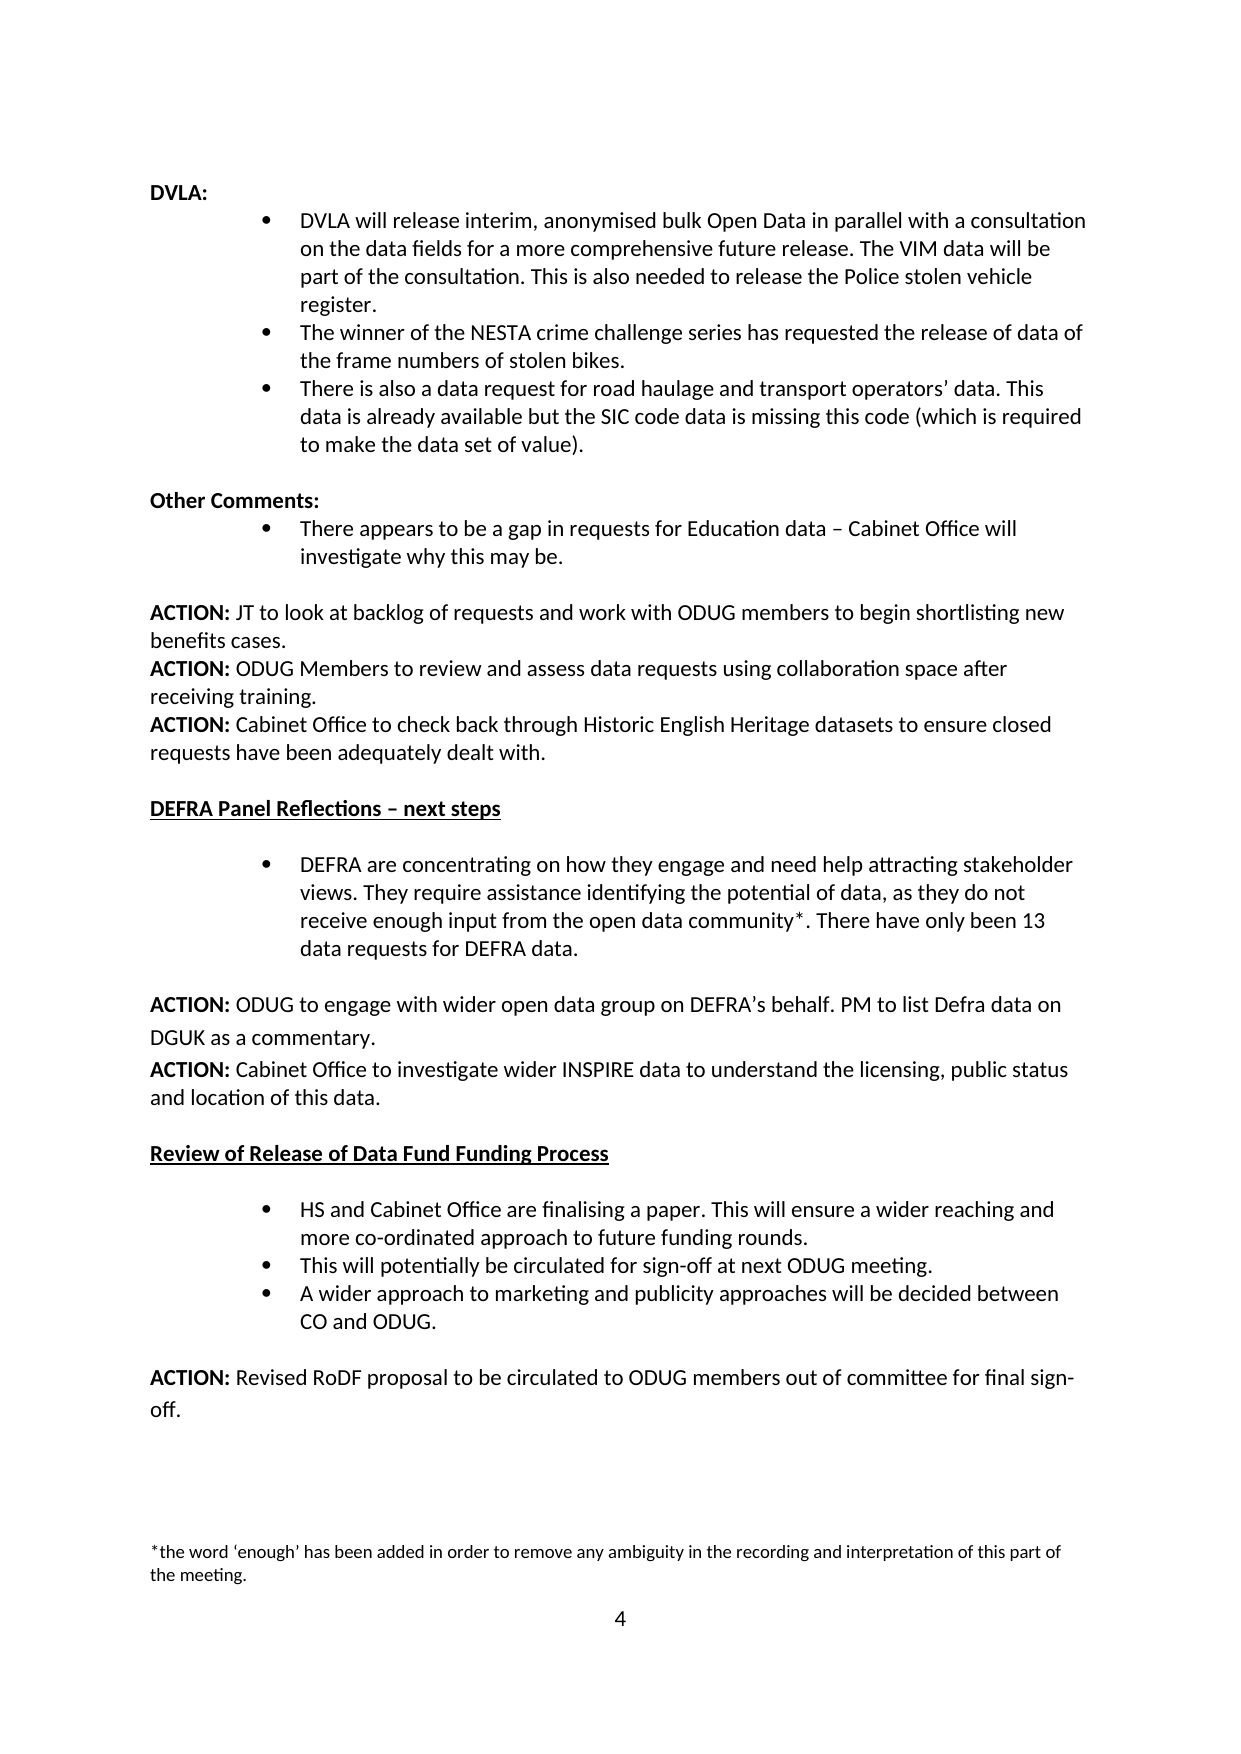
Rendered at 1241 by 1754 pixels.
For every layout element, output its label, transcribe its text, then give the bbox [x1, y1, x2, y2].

text ACTION: Revised RoDF proposal to be circulated to ODUG members out of committee for final sign-off. [150, 1363, 1090, 1423]
list HS and Cabinet Office are finalising a paper. This will ensure a wider reaching and more co-ordinated approach to future funding rounds. [262, 1195, 1090, 1251]
text ACTION: JT to look at backlog of requests and work with ODUG members to begin shortlisting new benefits cases. [150, 598, 1090, 654]
list There appears to be a gap in requests for Education data – Cabinet Office will investigate why this may be. [262, 514, 1090, 570]
text DVLA: [150, 178, 1090, 206]
text ACTION: ODUG to engage with wider open data group on DEFRA’s behalf. PM to list Defra data on DGUK as a commentary. [150, 991, 1090, 1051]
text *the word ‘enough’ has been added in order to remove any ambiguity in the recording and interpretation of this part of the meeting. [150, 1540, 1090, 1586]
text DEFRA Panel Reflections – next steps [150, 794, 1090, 822]
list The winner of the NESTA crime challenge series has requested the release of data of the frame numbers of stolen bikes. [262, 318, 1090, 374]
text ACTION: ODUG Members to review and assess data requests using collaboration space after receiving training. [150, 654, 1090, 710]
list DEFRA are concentrating on how they engage and need help attracting stakeholder views. They require assistance identifying the potential of data, as they do not receive enough input from the open data community*. There have only been 13 data requests for DEFRA data. [262, 851, 1090, 963]
text ACTION: Cabinet Office to check back through Historic English Heritage datasets to ensure closed requests have been adequately dealt with. [150, 710, 1090, 766]
text Other Comments: [150, 486, 1090, 514]
text Review of Release of Data Fund Funding Process [150, 1139, 1090, 1167]
list This will potentially be circulated for sign-off at next ODUG meeting. [262, 1251, 1090, 1279]
list DVLA will release interim, anonymised bulk Open Data in parallel with a consultation on the data fields for a more comprehensive future release. The VIM data will be part of the consultation. This is also needed to release the Police stolen vehicle register. [262, 206, 1090, 318]
text ACTION: Cabinet Office to investigate wider INSPIRE data to understand the licensing, public status and location of this data. [150, 1055, 1090, 1111]
list A wider approach to marketing and publicity approaches will be decided between CO and ODUG. [262, 1279, 1090, 1335]
list There is also a data request for road haulage and transport operators’ data. This data is already available but the SIC code data is missing this code (which is required to make the data set of value). [262, 374, 1090, 458]
